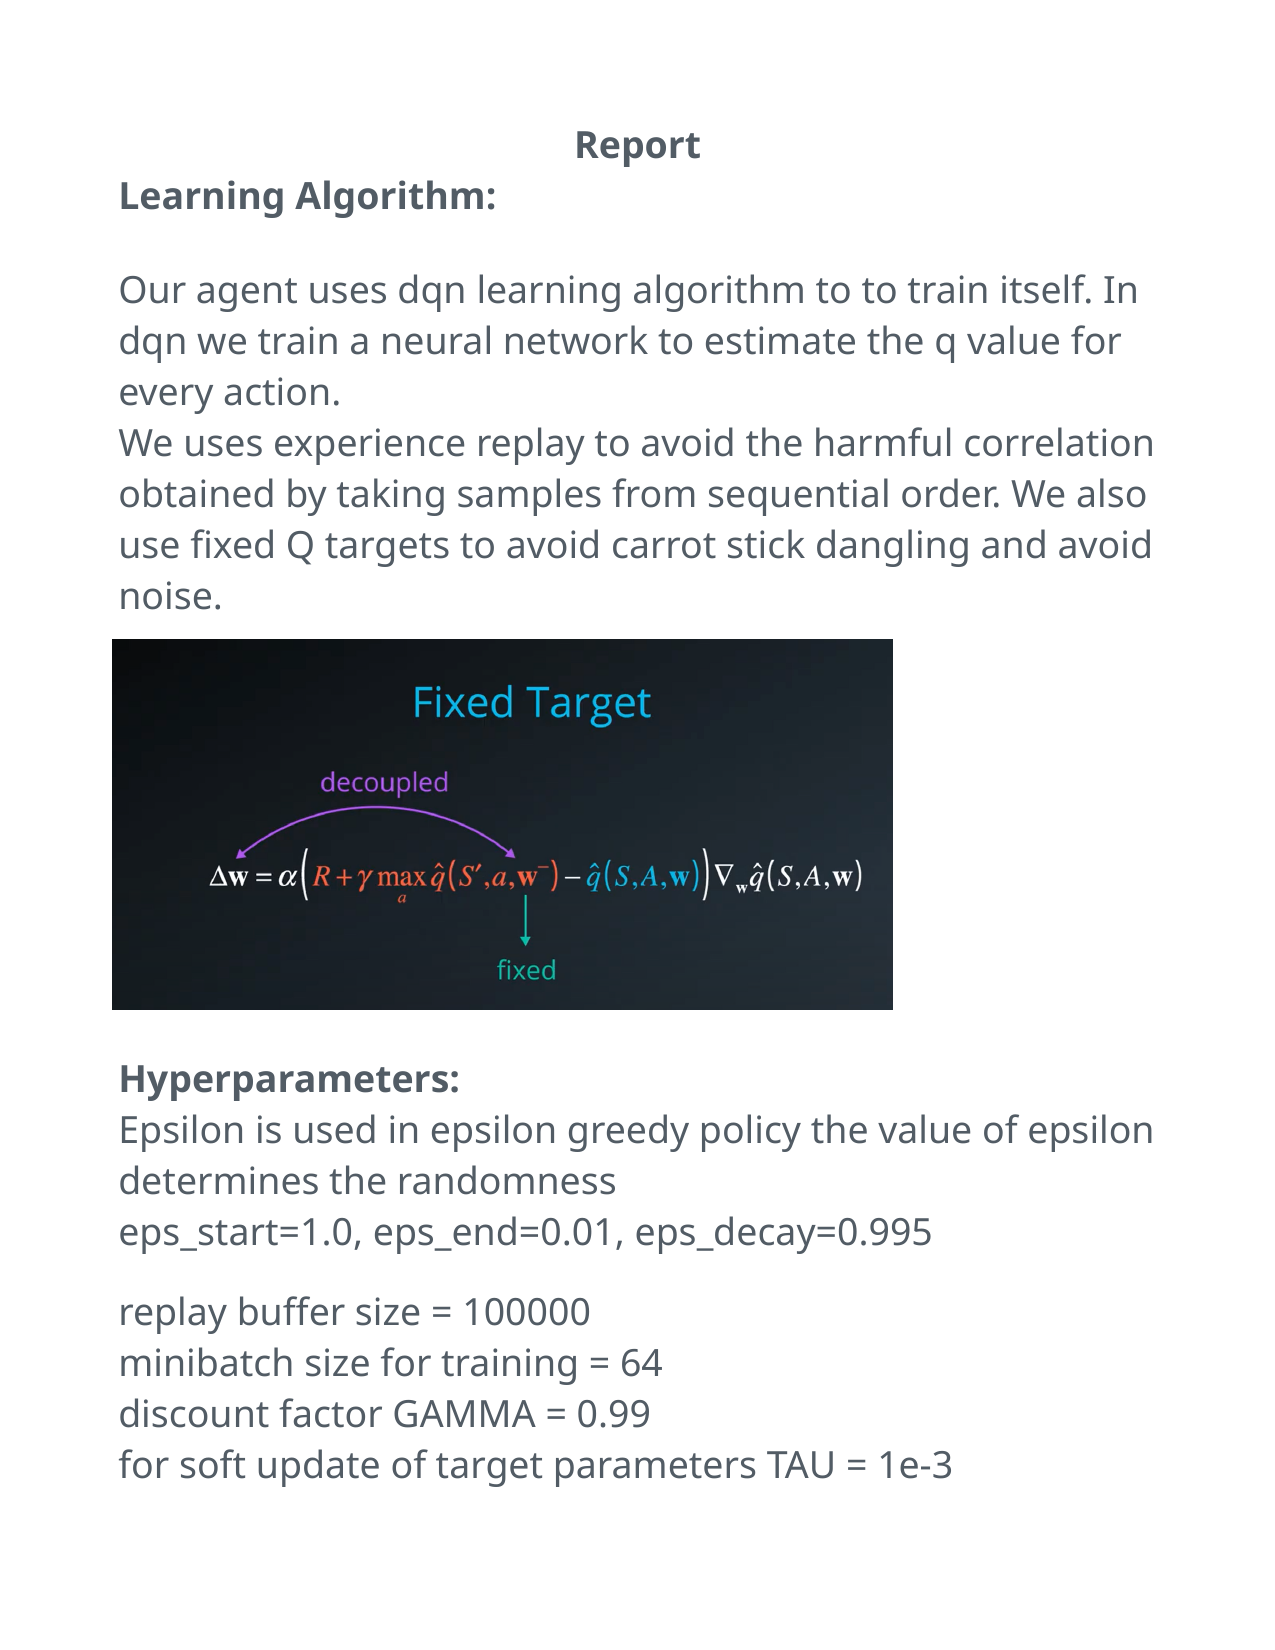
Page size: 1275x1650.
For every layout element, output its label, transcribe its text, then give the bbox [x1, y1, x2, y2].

text We uses experience replay to avoid the harmful correlation obtained by taking samples from sequential order. We also use fixed Q targets to avoid carrot stick dangling and avoid noise. [118, 416, 1157, 621]
text discount factor GAMMA = 0.99 [118, 1387, 1157, 1438]
text Report [118, 118, 1157, 169]
text minibatch size for training = 64 [118, 1336, 1157, 1387]
text for soft update of target parameters TAU = 1e-3 [118, 1438, 1157, 1489]
text replay buffer size = 100000 [118, 1285, 1157, 1336]
picture [112, 639, 893, 1010]
text Our agent uses dqn learning algorithm to to train itself. In dqn we train a neural network to estimate the q value for every action. [118, 263, 1157, 416]
text eps_start=1.0, eps_end=0.01, eps_decay=0.995 [118, 1205, 1157, 1256]
text Learning Algorithm: [118, 169, 1157, 220]
text Hyperparameters: [118, 1052, 1157, 1103]
text Epsilon is used in epsilon greedy policy the value of epsilon determines the randomness [118, 1103, 1157, 1205]
